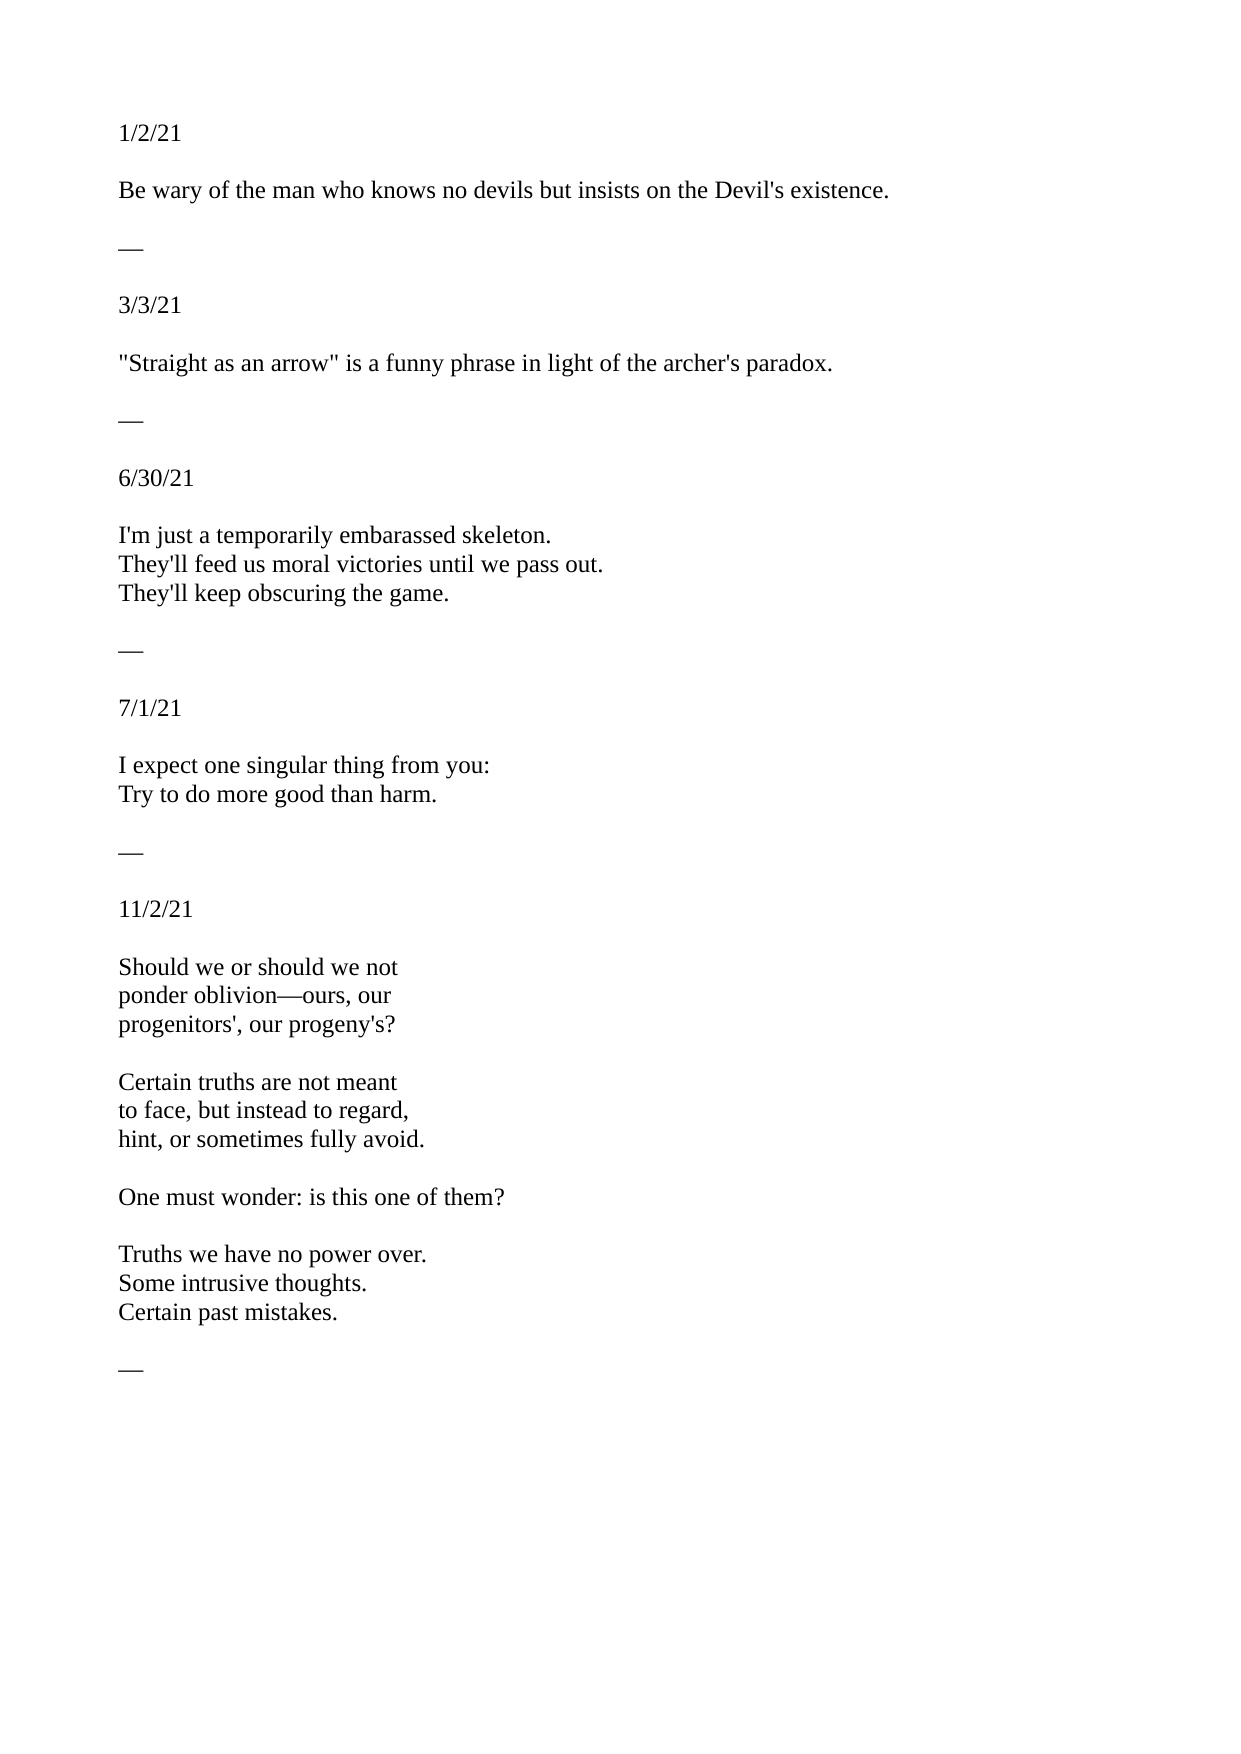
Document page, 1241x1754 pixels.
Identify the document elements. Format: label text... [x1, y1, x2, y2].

text 11/2/21 [118, 894, 1122, 923]
text Certain truths are not meant [118, 1067, 1122, 1096]
text 3/3/21 [118, 291, 1122, 319]
text Truths we have no power over. [118, 1239, 1122, 1268]
text Be wary of the man who knows no devils but insists on the Devil's existence. [118, 176, 1122, 204]
text One must wonder: is this one of them? [118, 1182, 1122, 1211]
text 1/2/21 [118, 118, 1122, 147]
text — [118, 406, 1122, 434]
text "Straight as an arrow" is a funny phrase in light of the archer's paradox. [118, 348, 1122, 377]
text — [118, 233, 1122, 262]
text Should we or should we not [118, 952, 1122, 981]
text 7/1/21 [118, 693, 1122, 722]
text progenitors', our progeny's? [118, 1009, 1122, 1038]
text I expect one singular thing from you: [118, 751, 1122, 779]
text They'll keep obscuring the game. [118, 578, 1122, 607]
text Try to do more good than harm. [118, 779, 1122, 808]
text to face, but instead to regard, [118, 1096, 1122, 1124]
text — [118, 636, 1122, 664]
text ponder oblivion—ours, our [118, 981, 1122, 1009]
text hint, or sometimes fully avoid. [118, 1124, 1122, 1153]
text 6/30/21 [118, 463, 1122, 492]
text Certain past mistakes. [118, 1297, 1122, 1326]
text — [118, 837, 1122, 866]
text They'll feed us moral victories until we pass out. [118, 549, 1122, 578]
text — [118, 1354, 1122, 1383]
text Some intrusive thoughts. [118, 1268, 1122, 1297]
text I'm just a temporarily embarassed skeleton. [118, 521, 1122, 549]
